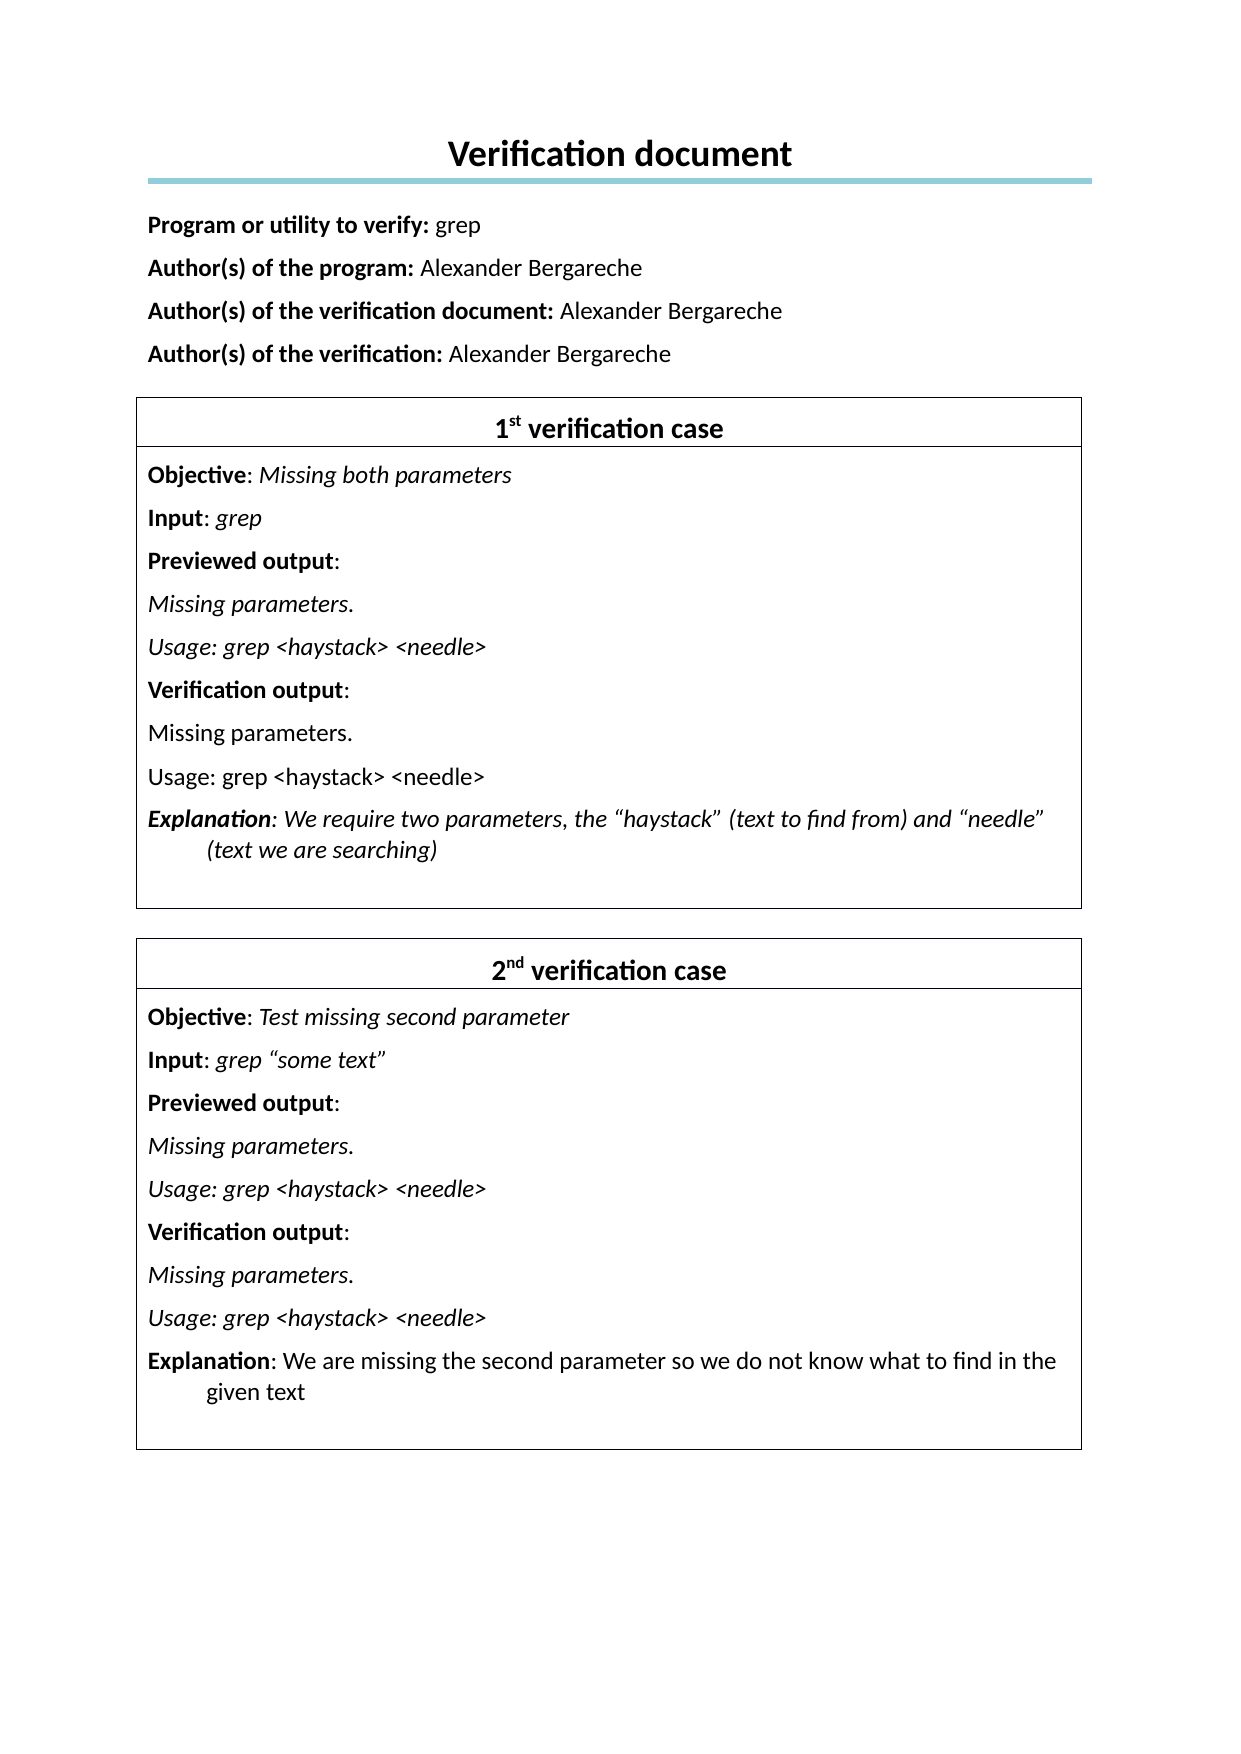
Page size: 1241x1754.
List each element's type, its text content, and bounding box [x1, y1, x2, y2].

table_header 1st verification case [137, 398, 1081, 446]
table_cell Objective: Missing both parameters Input: grep Previewed output: Missing parameters. Usage: grep <haystack> <needle> Verification output: Missing parameters. Usage: grep <haystack> <needle> Explanation: We require two parameters, the “haystack” (text to find from) and “needle” (text we are searching) [137, 447, 1081, 908]
text Verification document [148, 130, 1092, 178]
text Author(s) of the verification document: Alexander Bergareche [148, 295, 1092, 326]
table_header 2nd verification case [137, 939, 1081, 987]
table_cell Objective: Test missing second parameter Input: grep “some text” Previewed output: Missing parameters. Usage: grep <haystack> <needle> Verification output: Missing parameters. Usage: grep <haystack> <needle> Explanation: We are missing the second parameter so we do not know what to find in the given text [137, 989, 1081, 1449]
text Program or utility to verify: grep [148, 209, 1092, 240]
text Author(s) of the verification: Alexander Bergareche [148, 338, 1092, 369]
text Author(s) of the program: Alexander Bergareche [148, 252, 1092, 283]
